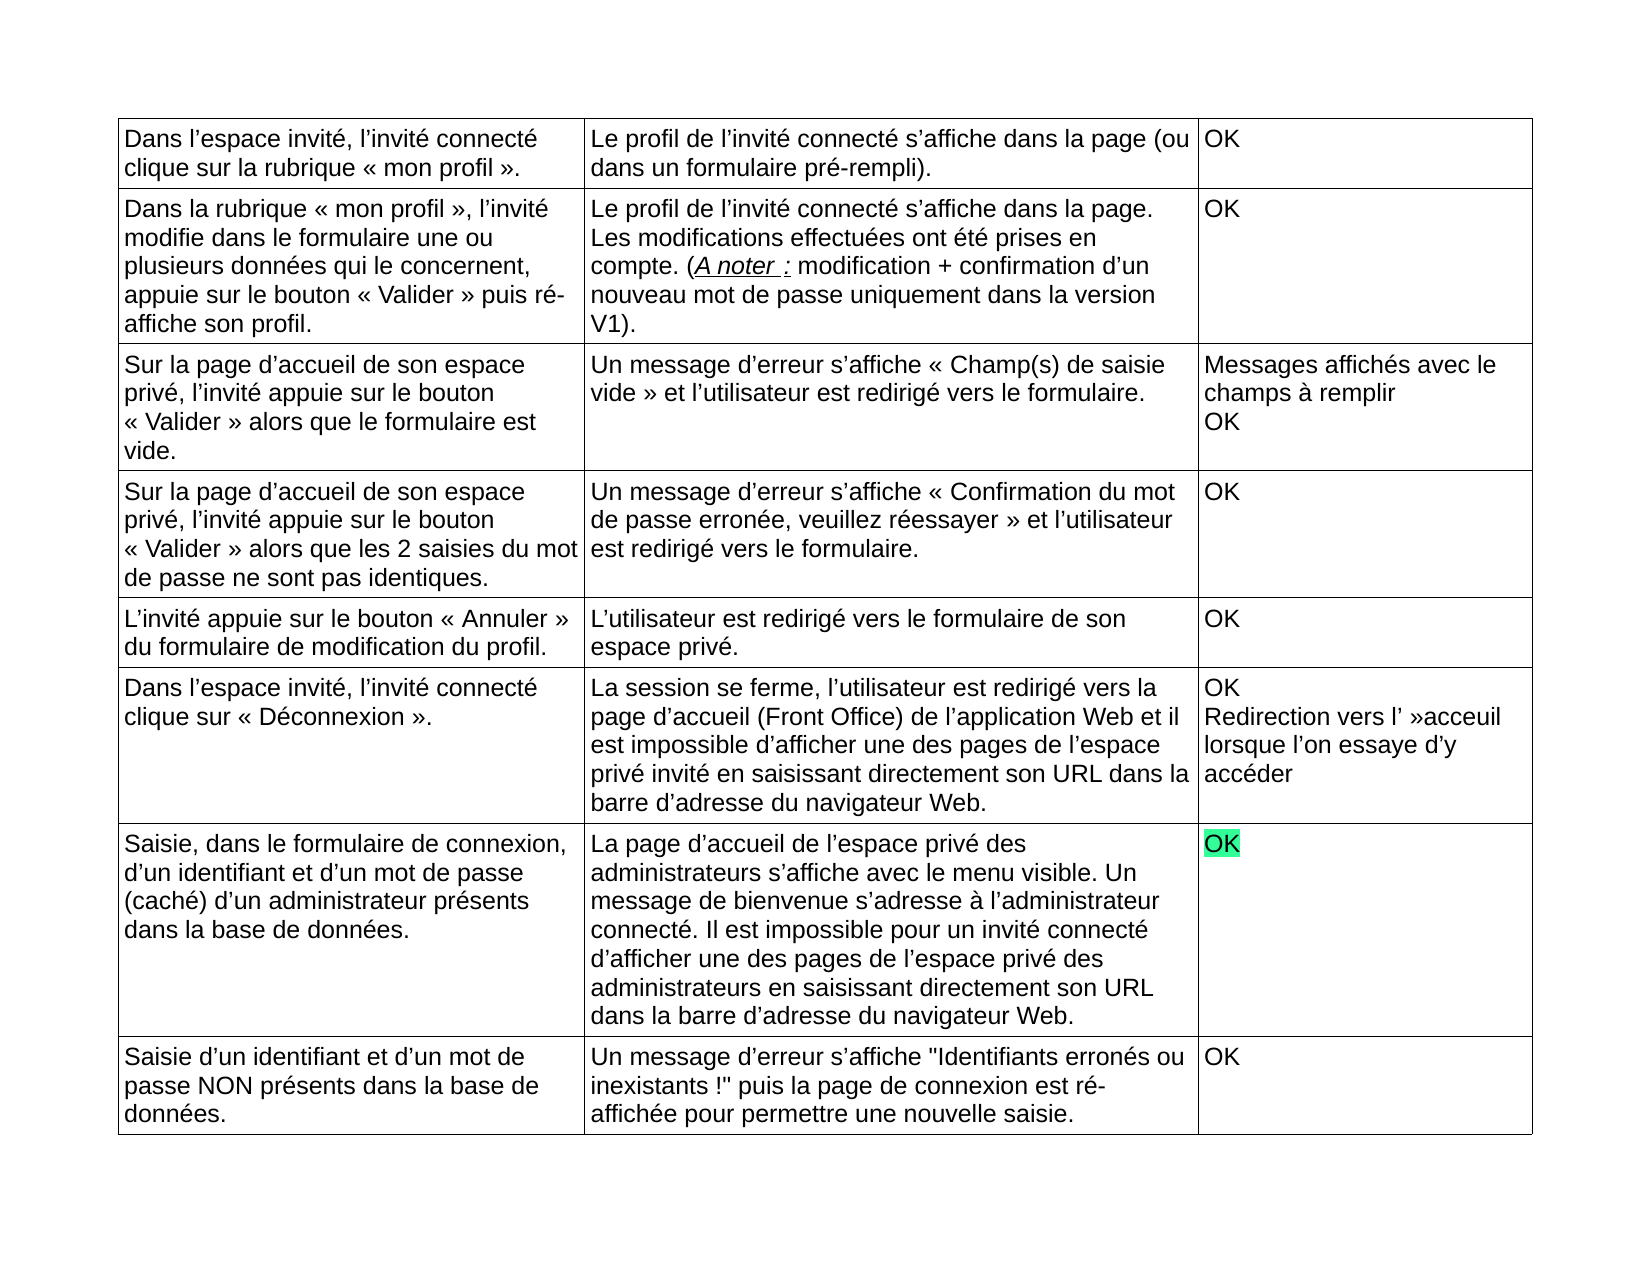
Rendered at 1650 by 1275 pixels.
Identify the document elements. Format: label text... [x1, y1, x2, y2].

table_cell Saisie d’un identifiant et d’un mot de passe NON présents dans la base de données. [119, 1037, 584, 1134]
table_cell OK [1199, 824, 1532, 1036]
table_cell Dans la rubrique « mon profil », l’invité modifie dans le formulaire une ou plusieurs données qui le concernent, appuie sur le bouton « Valider » puis ré-affiche son profil. [119, 189, 584, 343]
table_cell L’invité appuie sur le bouton « Annuler » du formulaire de modification du profil. [119, 598, 584, 667]
table_cell Saisie, dans le formulaire de connexion, d’un identifiant et d’un mot de passe (caché) d’un administrateur présents dans la base de données. [119, 824, 584, 1036]
table_cell OK [1199, 119, 1532, 188]
table_cell Un message d’erreur s’affiche « Champ(s) de saisie vide » et l’utilisateur est redirigé vers le formulaire. [585, 344, 1198, 470]
table_cell Dans l’espace invité, l’invité connecté clique sur la rubrique « mon profil ». [119, 119, 584, 188]
table_cell Dans l’espace invité, l’invité connecté clique sur « Déconnexion ». [119, 668, 584, 822]
table_cell Messages affichés avec le champs à remplir OK [1199, 344, 1532, 470]
table_cell OK [1199, 1037, 1532, 1134]
table_cell Un message d’erreur s’affiche "Identifiants erronés ou inexistants !" puis la page de connexion est ré-affichée pour permettre une nouvelle saisie. [585, 1037, 1198, 1134]
table_cell OK Redirection vers l’ »acceuil lorsque l’on essaye d’y accéder [1199, 668, 1532, 822]
table_cell OK [1199, 471, 1532, 597]
table_cell Le profil de l’invité connecté s’affiche dans la page (ou dans un formulaire pré-rempli). [585, 119, 1198, 188]
table_cell Sur la page d’accueil de son espace privé, l’invité appuie sur le bouton « Valider » alors que les 2 saisies du mot de passe ne sont pas identiques. [119, 471, 584, 597]
table_cell Le profil de l’invité connecté s’affiche dans la page. Les modifications effectuées ont été prises en compte. (A noter : modification + confirmation d’un nouveau mot de passe uniquement dans la version V1). [585, 189, 1198, 343]
table_cell Sur la page d’accueil de son espace privé, l’invité appuie sur le bouton « Valider » alors que le formulaire est vide. [119, 344, 584, 470]
table_cell La session se ferme, l’utilisateur est redirigé vers la page d’accueil (Front Office) de l’application Web et il est impossible d’afficher une des pages de l’espace privé invité en saisissant directement son URL dans la barre d’adresse du navigateur Web. [585, 668, 1198, 822]
table_cell L’utilisateur est redirigé vers le formulaire de son espace privé. [585, 598, 1198, 667]
table_cell Un message d’erreur s’affiche « Confirmation du mot de passe erronée, veuillez réessayer » et l’utilisateur est redirigé vers le formulaire. [585, 471, 1198, 597]
table_cell La page d’accueil de l’espace privé des administrateurs s’affiche avec le menu visible. Un message de bienvenue s’adresse à l’administrateur connecté. Il est impossible pour un invité connecté d’afficher une des pages de l’espace privé des administrateurs en saisissant directement son URL dans la barre d’adresse du navigateur Web. [585, 824, 1198, 1036]
table_cell OK [1199, 189, 1532, 343]
table_cell OK [1199, 598, 1532, 667]
